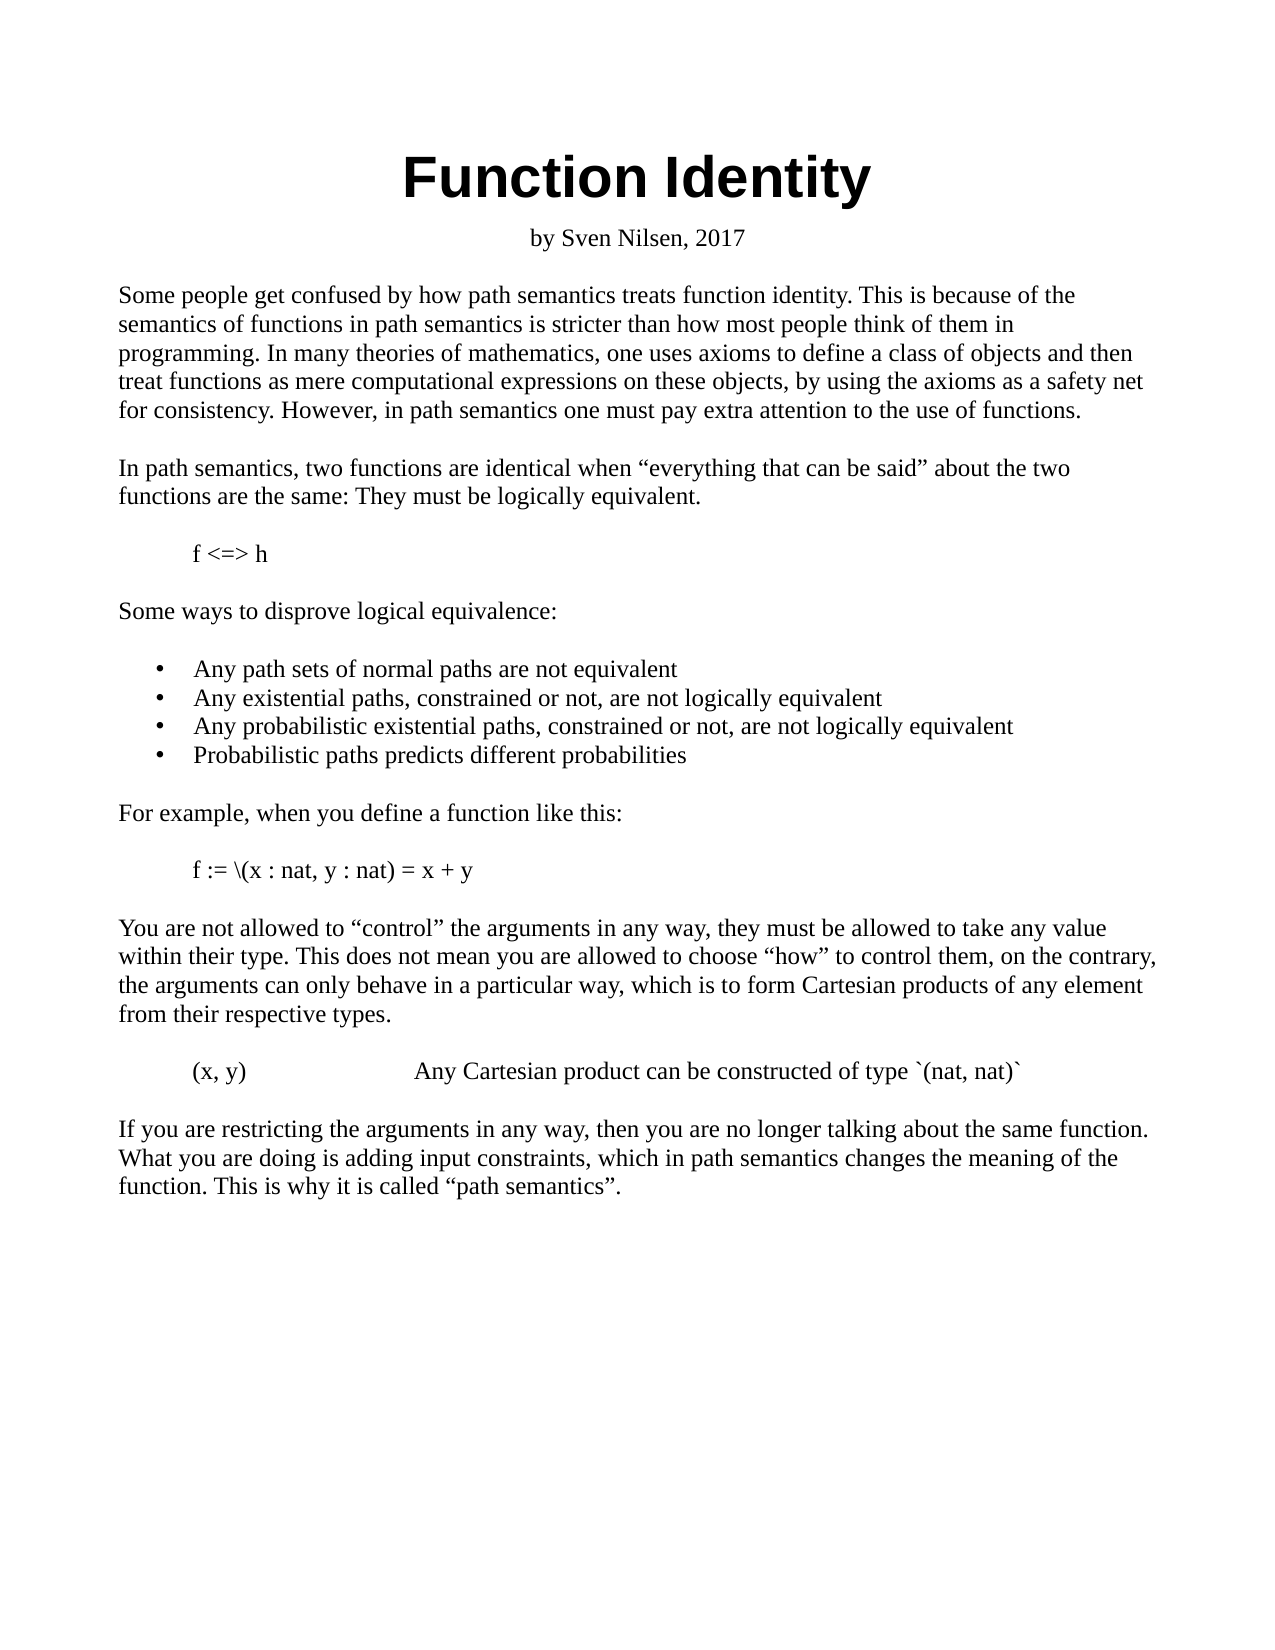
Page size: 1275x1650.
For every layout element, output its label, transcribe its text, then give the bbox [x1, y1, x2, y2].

text Some people get confused by how path semantics treats function identity. This is because of the semantics of functions in path semantics is stricter than how most people think of them in programming. In many theories of mathematics, one uses axioms to define a class of objects and then treat functions as mere computational expressions on these objects, by using the axioms as a safety net for consistency. However, in path semantics one must pay extra attention to the use of functions. [118, 280, 1157, 424]
text Some ways to disprove logical equivalence: [118, 596, 1157, 625]
text In path semantics, two functions are identical when “everything that can be said” about the two functions are the same: They must be logically equivalent. [118, 453, 1157, 510]
text You are not allowed to “control” the arguments in any way, they must be allowed to take any value within their type. This does not mean you are allowed to choose “how” to control them, on the contrary, the arguments can only behave in a particular way, which is to form Cartesian products of any element from their respective types. [118, 913, 1157, 1028]
text f := \(x : nat, y : nat) = x + y [118, 855, 1157, 884]
title Function Identity [118, 143, 1157, 210]
list Any path sets of normal paths are not equivalent [156, 654, 1157, 683]
text For example, when you define a function like this: [118, 798, 1157, 826]
text If you are restricting the arguments in any way, then you are no longer talking about the same function. What you are doing is adding input constraints, which in path semantics changes the meaning of the function. This is why it is called “path semantics”. [118, 1114, 1157, 1200]
text (x, y) Any Cartesian product can be constructed of type `(nat, nat)` [118, 1056, 1157, 1085]
list Any existential paths, constrained or not, are not logically equivalent [156, 683, 1157, 711]
text f <=> h [118, 539, 1157, 568]
list Any probabilistic existential paths, constrained or not, are not logically equivalent [156, 711, 1157, 740]
text by Sven Nilsen, 2017 [118, 223, 1157, 251]
list Probabilistic paths predicts different probabilities [156, 740, 1157, 769]
